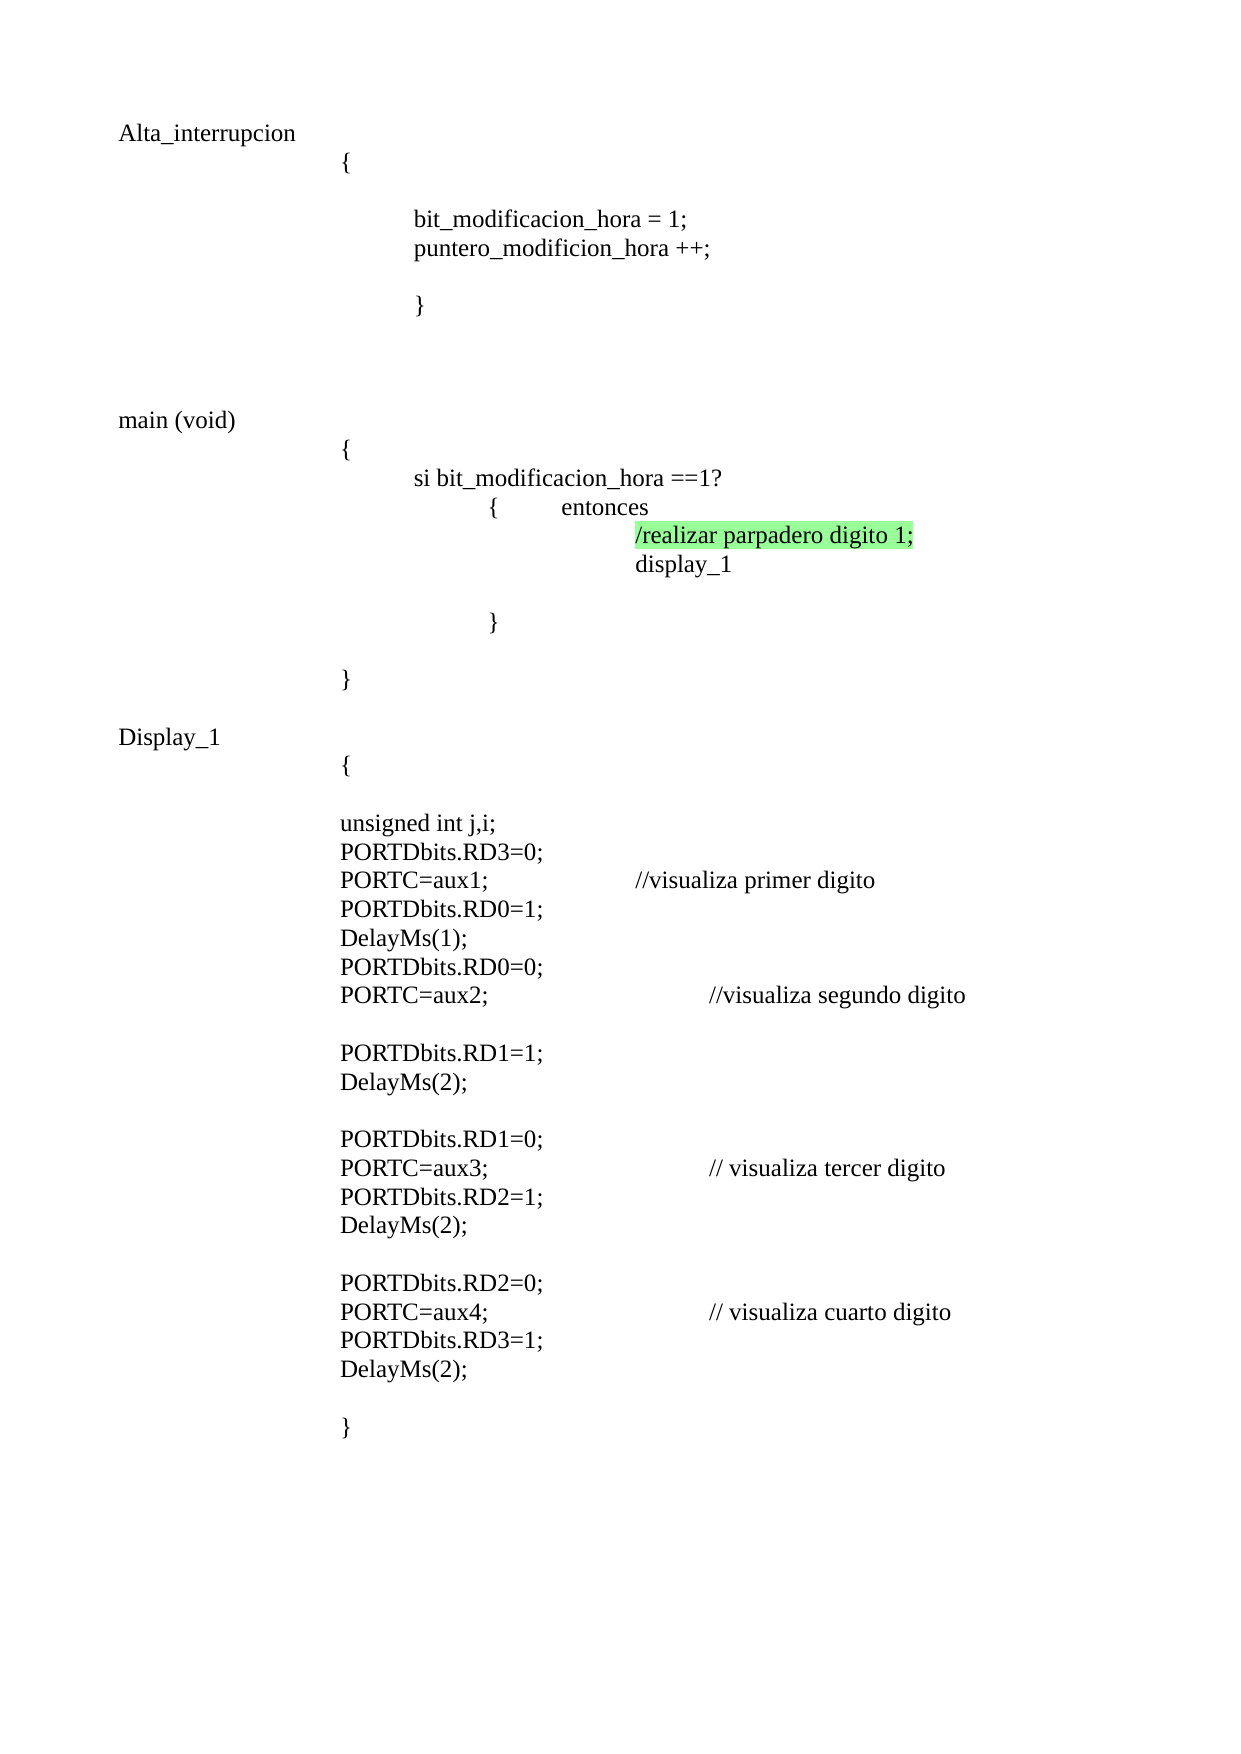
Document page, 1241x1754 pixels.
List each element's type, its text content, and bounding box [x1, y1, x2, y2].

text main (void) [118, 406, 1122, 434]
text PORTC=aux2; //visualiza segundo digito [118, 981, 1122, 1009]
text { entonces [118, 492, 1122, 521]
text DelayMs(2); [118, 1211, 1122, 1239]
text /realizar parpadero digito 1; [118, 521, 1122, 549]
text PORTDbits.RD1=1; [118, 1038, 1122, 1067]
text Display_1 [118, 722, 1122, 751]
text PORTC=aux1; //visualiza primer digito [118, 866, 1122, 894]
text puntero_modificion_hora ++; [118, 233, 1122, 262]
text PORTC=aux4; // visualiza cuarto digito [118, 1297, 1122, 1326]
text PORTDbits.RD3=0; [118, 837, 1122, 866]
text PORTDbits.RD1=0; [118, 1124, 1122, 1153]
text bit_modificacion_hora = 1; [118, 204, 1122, 233]
text PORTC=aux3; // visualiza tercer digito [118, 1153, 1122, 1182]
text { [118, 147, 1122, 176]
text DelayMs(1); [118, 923, 1122, 952]
text PORTDbits.RD0=1; [118, 894, 1122, 923]
text } [118, 664, 1122, 693]
text { [118, 751, 1122, 779]
text PORTDbits.RD2=1; [118, 1182, 1122, 1211]
text display_1 [118, 549, 1122, 578]
text } [118, 1412, 1122, 1441]
text PORTDbits.RD3=1; [118, 1326, 1122, 1354]
text { [118, 434, 1122, 463]
text DelayMs(2); [118, 1354, 1122, 1383]
text si bit_modificacion_hora ==1? [118, 463, 1122, 492]
text Alta_interrupcion [118, 118, 1122, 147]
text PORTDbits.RD2=0; [118, 1268, 1122, 1297]
text DelayMs(2); [118, 1067, 1122, 1096]
text unsigned int j,i; [118, 808, 1122, 837]
text } [118, 607, 1122, 636]
text PORTDbits.RD0=0; [118, 952, 1122, 981]
text } [118, 291, 1122, 319]
